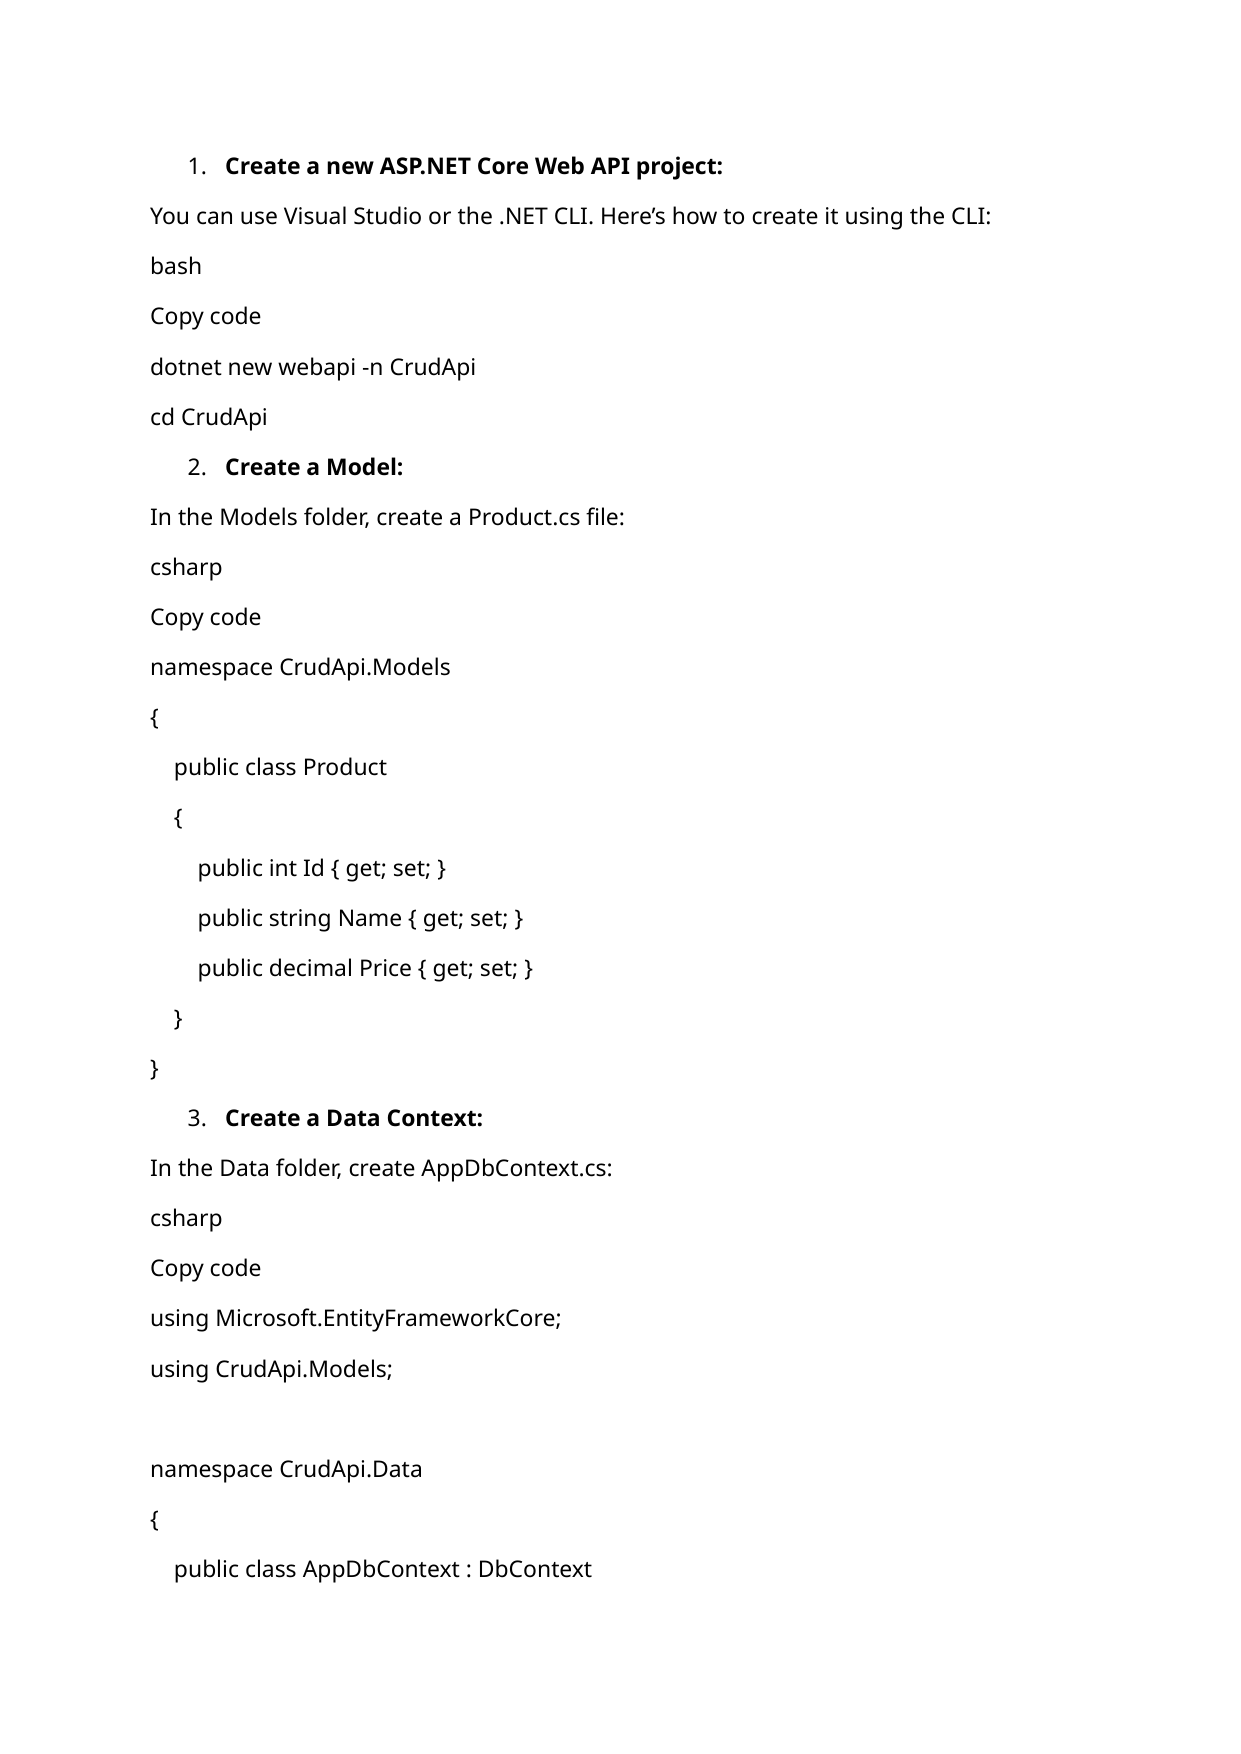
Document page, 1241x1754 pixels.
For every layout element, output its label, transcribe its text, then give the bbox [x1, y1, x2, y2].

text public decimal Price { get; set; } [150, 952, 1090, 983]
text using CrudApi.Models; [150, 1352, 1090, 1384]
text In the Data folder, create AppDbContext.cs: [150, 1152, 1090, 1183]
text bash [150, 250, 1090, 281]
text { [150, 1503, 1090, 1534]
text Copy code [150, 601, 1090, 632]
text public class AppDbContext : DbContext [150, 1553, 1090, 1584]
text In the Models folder, create a Product.cs file: [150, 501, 1090, 532]
text } [150, 1052, 1090, 1083]
list Create a new ASP.NET Core Web API project: [187, 150, 1090, 181]
text public string Name { get; set; } [150, 902, 1090, 933]
text dotnet new webapi -n CrudApi [150, 350, 1090, 382]
text } [150, 1002, 1090, 1033]
text namespace CrudApi.Data [150, 1453, 1090, 1484]
list Create a Data Context: [187, 1102, 1090, 1133]
text csharp [150, 551, 1090, 582]
text Copy code [150, 300, 1090, 332]
text public class Product [150, 751, 1090, 782]
text Copy code [150, 1252, 1090, 1283]
text csharp [150, 1202, 1090, 1233]
text { [150, 801, 1090, 833]
list Create a Model: [187, 451, 1090, 482]
text using Microsoft.EntityFrameworkCore; [150, 1302, 1090, 1334]
text public int Id { get; set; } [150, 851, 1090, 883]
text { [150, 701, 1090, 732]
text You can use Visual Studio or the .NET CLI. Here’s how to create it using the CLI: [150, 200, 1090, 231]
text namespace CrudApi.Models [150, 651, 1090, 682]
text cd CrudApi [150, 401, 1090, 432]
